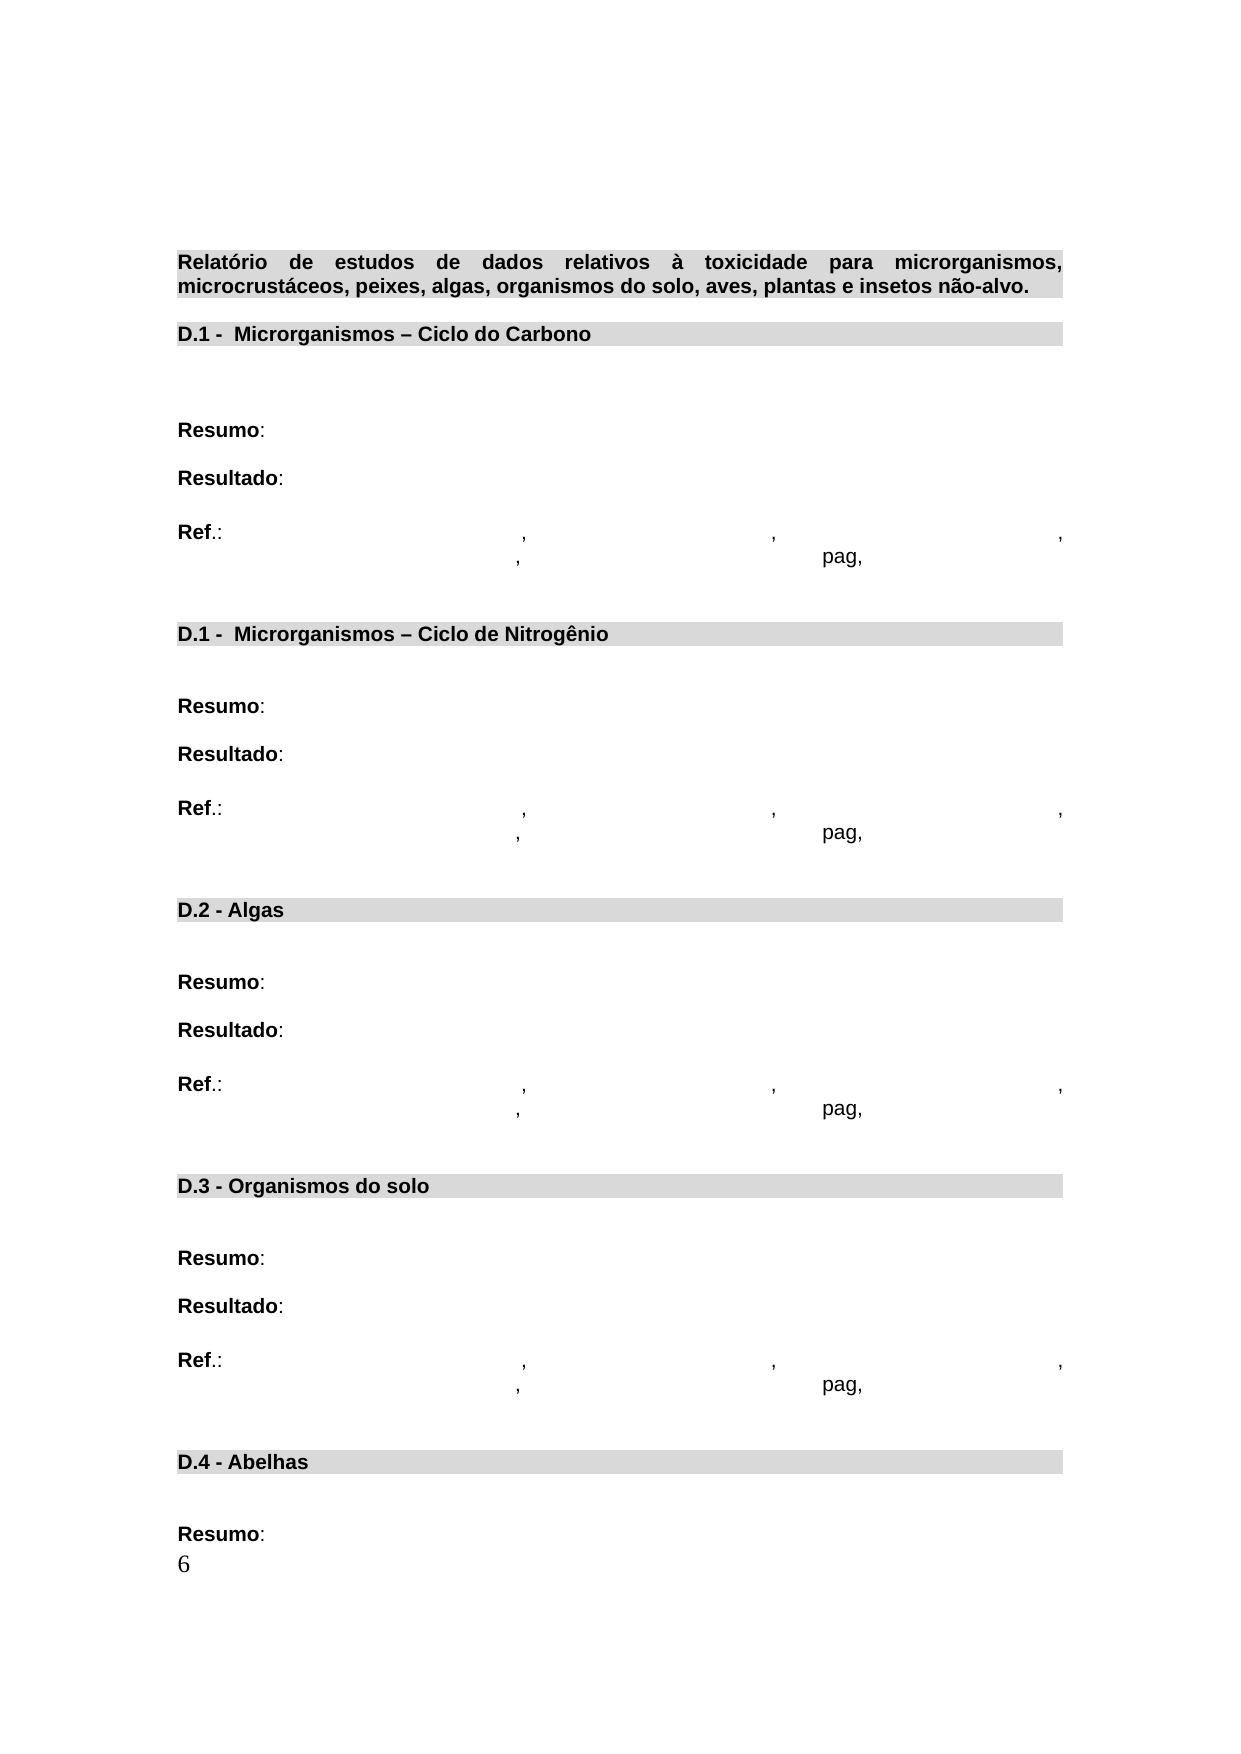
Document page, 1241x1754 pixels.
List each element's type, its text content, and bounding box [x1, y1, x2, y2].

text Resumo: [177, 418, 1063, 442]
list Ref.: <study.reference>, <study.name>,<study.laboratory_id.name>, <study.director_author_id.name>, <study.number_of_pages> pag, <study.end_date> [177, 796, 1063, 844]
text </for> [177, 598, 1063, 622]
text Resumo: [177, 694, 1063, 718]
text <study.summary_pt> [177, 442, 1063, 466]
text </for> [177, 1426, 1063, 1450]
text <study.result_pt> [177, 1042, 1063, 1066]
text D.3 - Organismos do solo [177, 1174, 1063, 1198]
text </for> [177, 226, 1063, 250]
text <for each="study in studies(o, 'Toxicidade para algas')"> [177, 946, 1063, 970]
text </for> [177, 1150, 1063, 1174]
text <study.summary_pt> [177, 718, 1063, 742]
text <study.summary_pt> [177, 994, 1063, 1018]
text <for each="study in studies(o, 'Toxicidade para microorganismos - Ciclo de Nitrogênio')"> [177, 370, 1063, 418]
list Ref.: <study.reference>, <study.name>,<study.laboratory_id.name>, <study.director_author_id.name>, <study.number_of_pages> pag, <study.end_date> [177, 1072, 1063, 1120]
text Resultado: [177, 1018, 1063, 1042]
list Ref.: <study.reference>, <study.name>,<study.laboratory_id.name>, <study.director_author_id.name>, <study.number_of_pages> pag, <study.end_date> [177, 520, 1063, 568]
text <for each="study in studies(o, 'Toxicidade para microorganismos - Ciclo do Carbono')"> [177, 670, 1063, 694]
text <for each="study in studies(o, 'Toxicidade para abelhas')"> [177, 1498, 1063, 1522]
text </for> [177, 874, 1063, 898]
list Ref.: <study.reference>, <study.name>,<study.laboratory_id.name>, <study.director_author_id.name>, <study.number_of_pages> pag, <study.end_date> [177, 1348, 1063, 1396]
text <study.summary_pt> [177, 1270, 1063, 1294]
text D.1 - Microrganismos – Ciclo de Nitrogênio [177, 622, 1063, 646]
text Resultado: [177, 1294, 1063, 1318]
text <for each="study in studies(o, 'Toxicidade para organismos do solo')"> [177, 1222, 1063, 1246]
text D.1 - Microrganismos – Ciclo do Carbono [177, 322, 1063, 346]
text Resumo: [177, 970, 1063, 994]
text Resumo: [177, 1246, 1063, 1270]
text Resumo: [177, 1522, 1063, 1546]
text Resultado: [177, 466, 1063, 490]
text D.4 - Abelhas [177, 1450, 1063, 1474]
text <study.result_pt> [177, 1318, 1063, 1342]
text Resultado: [177, 742, 1063, 766]
text <study.result_pt> [177, 766, 1063, 790]
text Relatório de estudos de dados relativos à toxicidade para microrganismos, microcrustáceos, peixes, algas, organismos do solo, aves, plantas e insetos não-alvo. [177, 250, 1063, 298]
text D.2 - Algas [177, 898, 1063, 922]
text <study.result_pt> [177, 490, 1063, 514]
